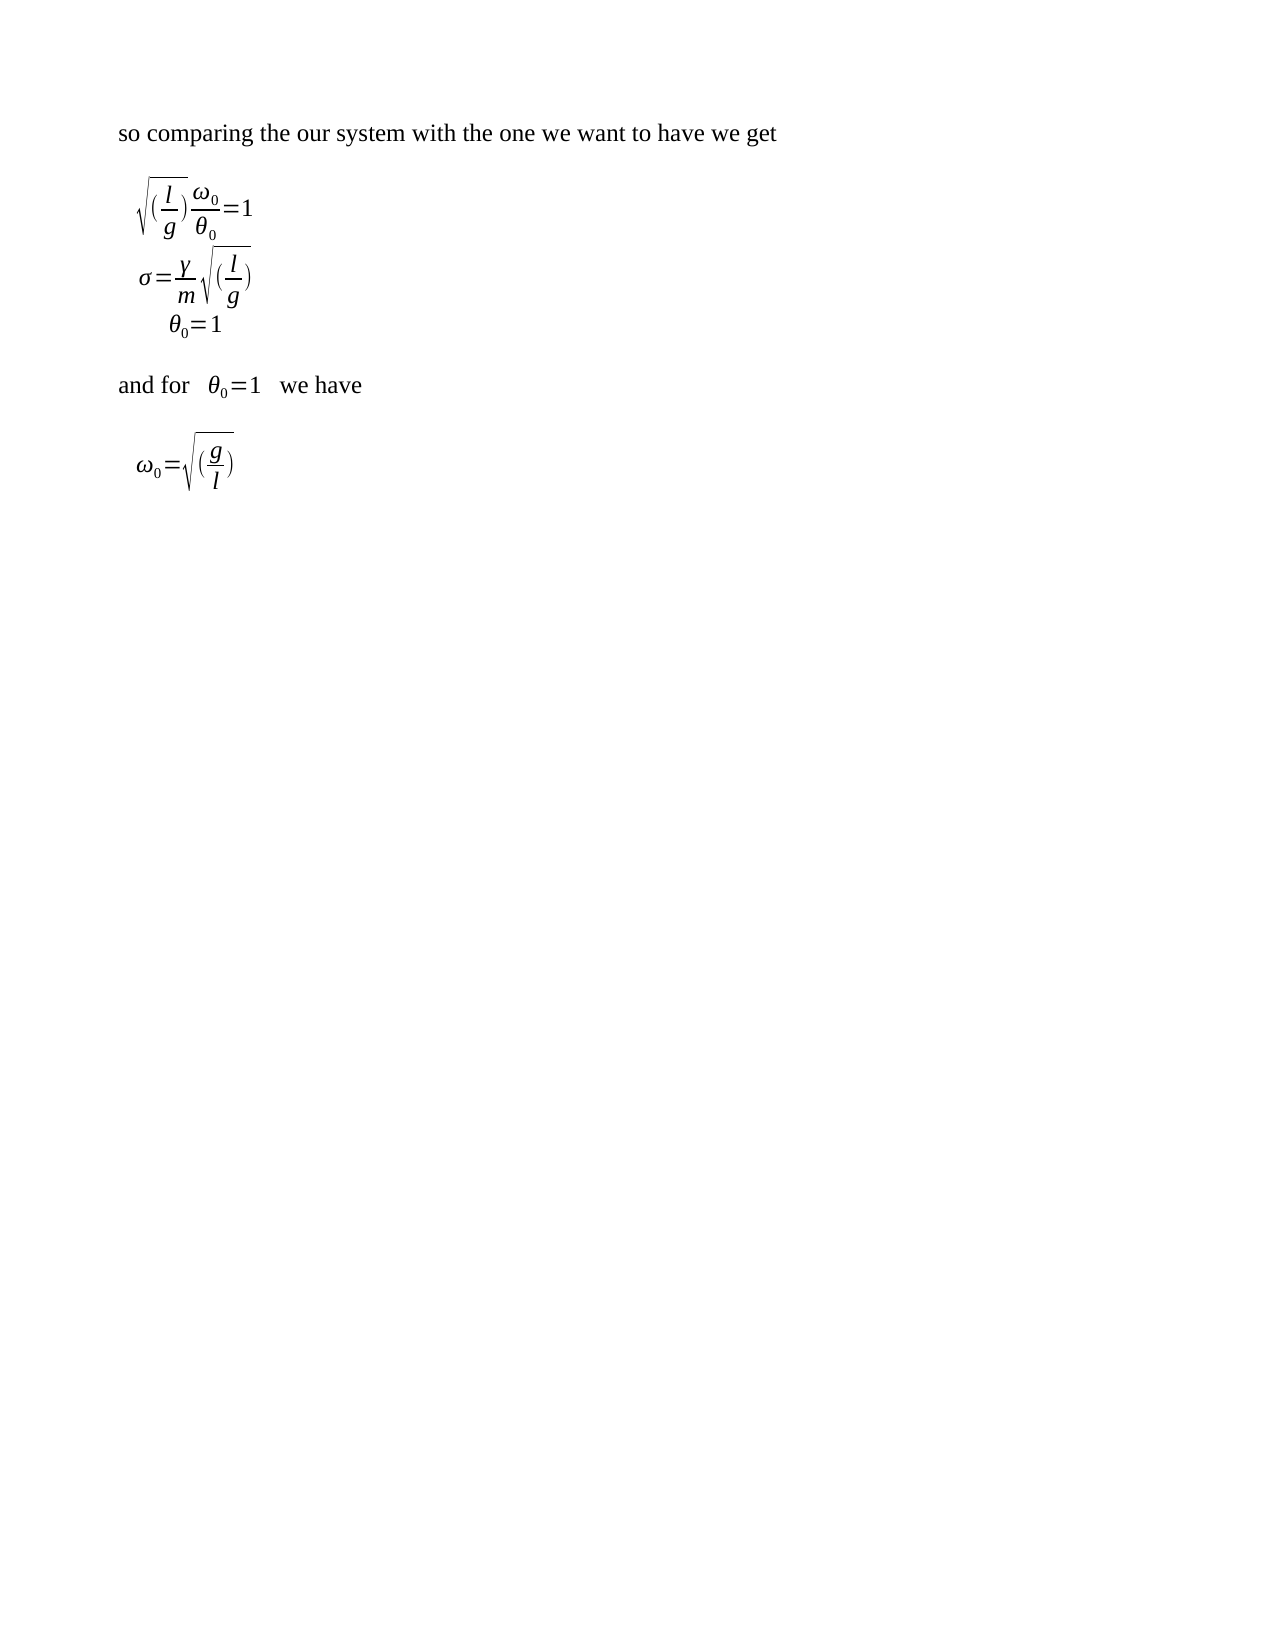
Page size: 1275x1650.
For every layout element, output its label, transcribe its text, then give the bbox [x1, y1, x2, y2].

text and forwe have [118, 370, 1157, 402]
text so comparing the our system with the one we want to have we get [118, 118, 1157, 147]
